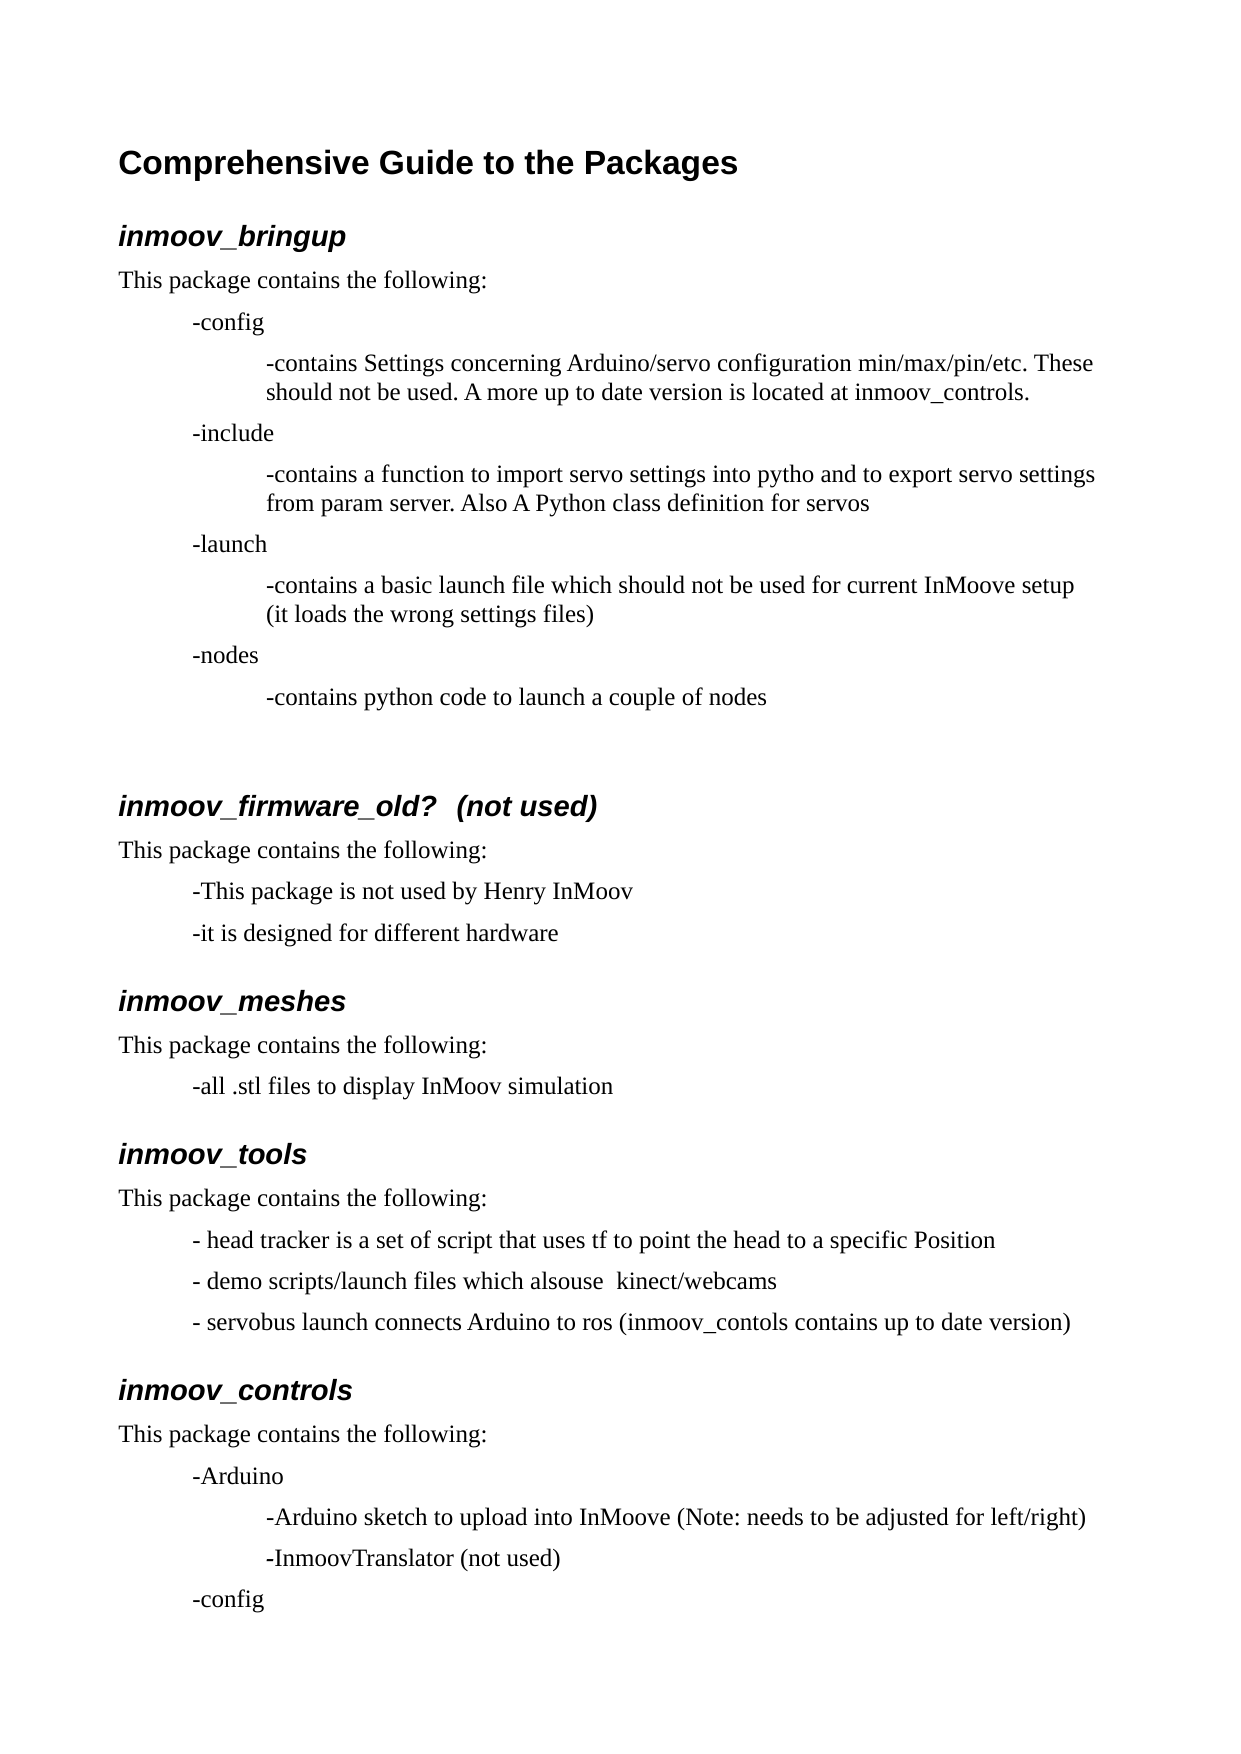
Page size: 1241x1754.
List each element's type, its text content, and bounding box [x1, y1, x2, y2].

subtitle inmoov_tools [118, 1137, 1122, 1171]
text -config [118, 307, 1122, 335]
text -contains a basic launch file which should not be used for current InMoove setup (it loads the wrong settings files) [118, 570, 1122, 628]
text -contains a function to import servo settings into pytho and to export servo settings from param server. Also A Python class definition for servos [118, 459, 1122, 517]
subtitle inmoov_bringup [118, 219, 1122, 253]
text -it is designed for different hardware [118, 918, 1122, 946]
text -Arduino [118, 1461, 1122, 1489]
text This package contains the following: [118, 1030, 1122, 1059]
text -This package is not used by Henry InMoov [118, 876, 1122, 905]
text This package contains the following: [118, 835, 1122, 864]
subtitle inmoov_controls [118, 1373, 1122, 1407]
text - head tracker is a set of script that uses tf to point the head to a specific Position [118, 1225, 1122, 1253]
text -nodes [118, 640, 1122, 669]
text This package contains the following: [118, 265, 1122, 294]
text This package contains the following: [118, 1419, 1122, 1448]
subtitle inmoov_meshes [118, 984, 1122, 1017]
subtitle Comprehensive Guide to the Packages [118, 143, 1122, 182]
text -Arduino sketch to upload into InMoove (Note: needs to be adjusted for left/right) [118, 1502, 1122, 1531]
text -all .stl files to display InMoov simulation [118, 1071, 1122, 1100]
text -contains Settings concerning Arduino/servo configuration min/max/pin/etc. These should not be used. A more up to date version is located at inmoov_controls. [118, 348, 1122, 405]
text - servobus launch connects Arduino to ros (inmoov_contols contains up to date version) [118, 1307, 1122, 1336]
subtitle inmoov_firmware_old? (not used) [118, 789, 1122, 823]
text -include [118, 418, 1122, 447]
text -InmoovTranslator (not used) [118, 1543, 1122, 1572]
text -launch [118, 529, 1122, 558]
text -contains python code to launch a couple of nodes [118, 682, 1122, 710]
text - demo scripts/launch files which alsouse kinect/webcams [118, 1266, 1122, 1295]
text -config [118, 1584, 1122, 1613]
text This package contains the following: [118, 1183, 1122, 1212]
